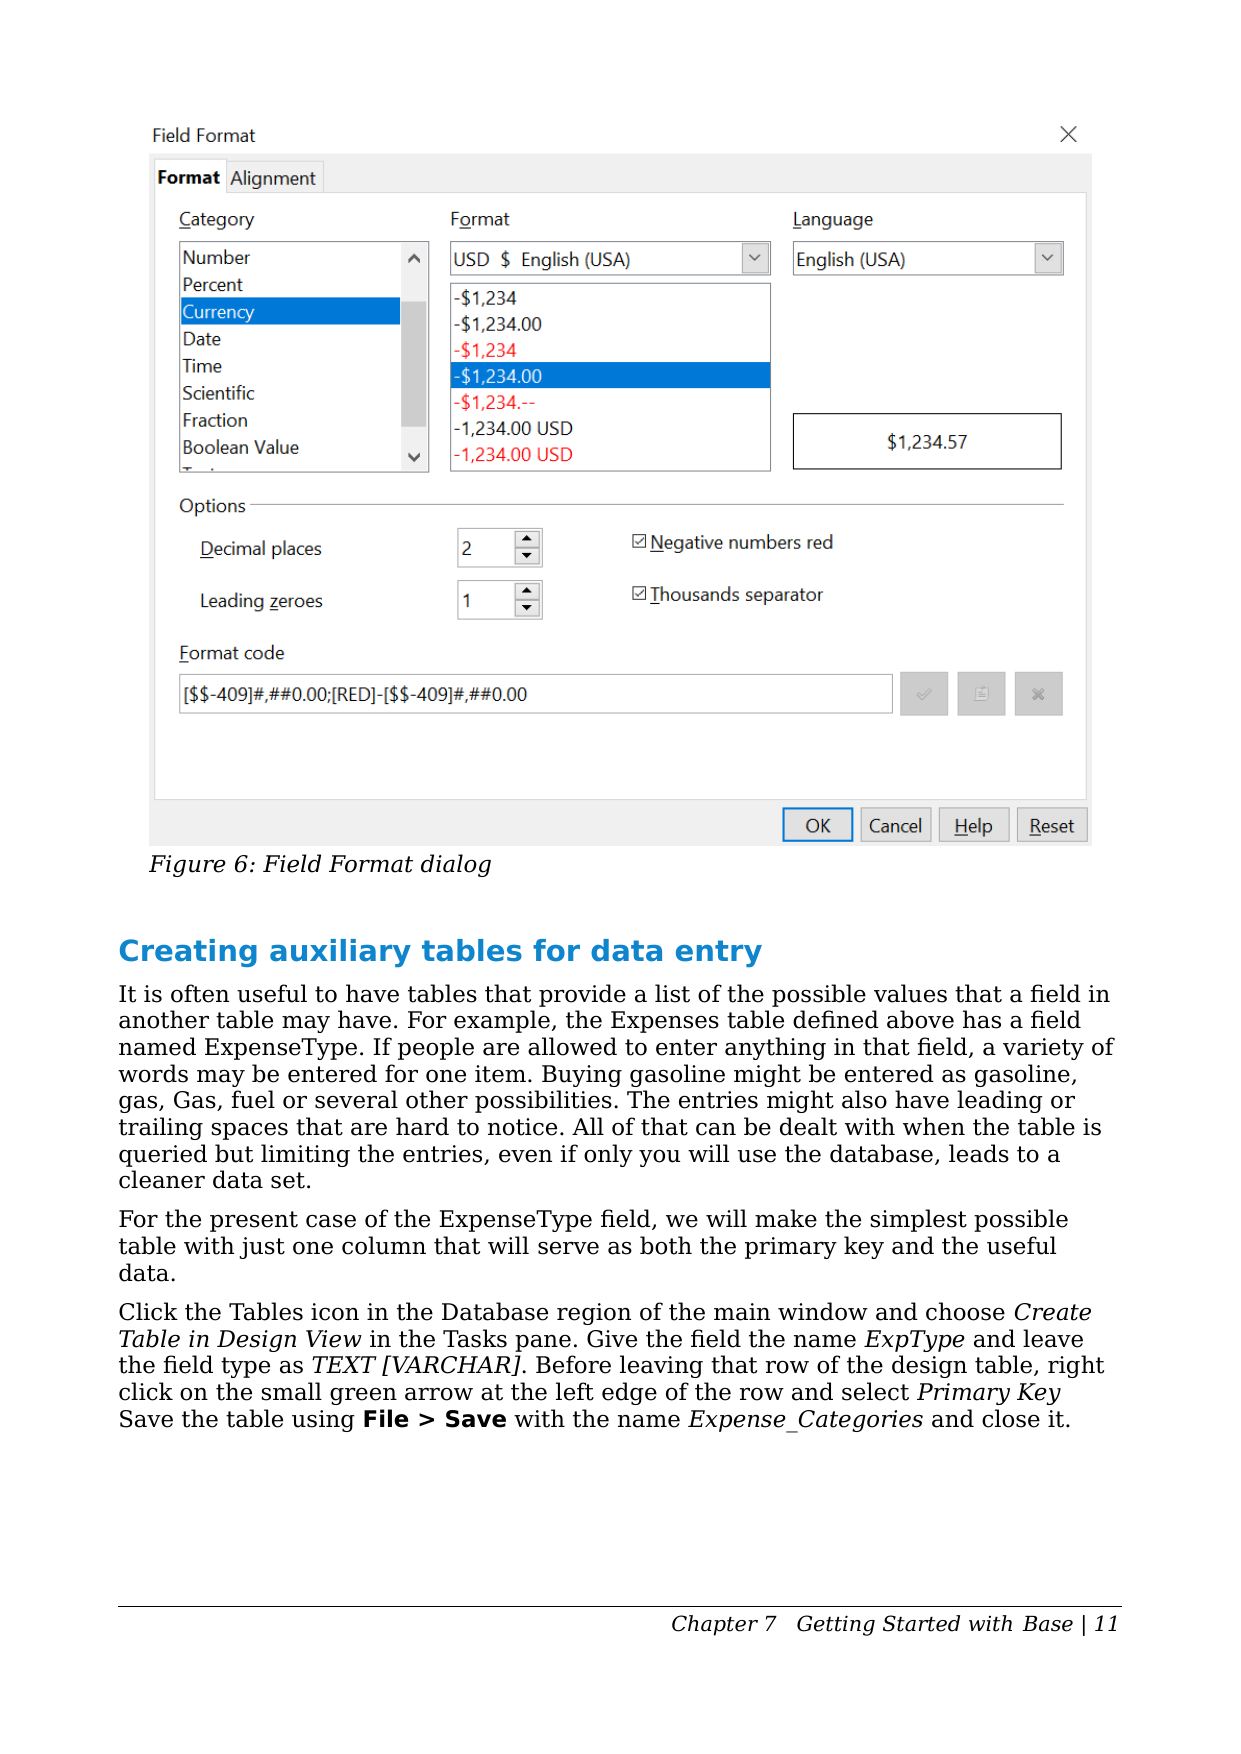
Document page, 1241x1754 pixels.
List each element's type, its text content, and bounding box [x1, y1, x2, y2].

text For the present case of the ExpenseType field, we will make the simplest possible table with just one column that will serve as both the primary key and the useful data. [118, 1207, 1122, 1287]
subtitle Creating auxiliary tables for data entry [118, 934, 1122, 968]
picture [149, 118, 1092, 846]
text Click the Tables icon in the Database region of the main window and choose Create Table in Design View in the Tasks pane. Give the field the name ExpType and leave the field type as TEXT [VARCHAR]. Before leaving that row of the design table, right click on the small green arrow at the left edge of the row and select Primary Key Save the table using File > Save with the name Expense_Categories and close it. [118, 1299, 1122, 1432]
text It is often useful to have tables that provide a list of the possible values that a field in another table may have. For example, the Expenses table defined above has a field named ExpenseType. If people are allowed to enter anything in that field, a variety of words may be entered for one item. Buying gasoline might be entered as gasoline, gas, Gas, fuel or several other possibilities. The entries might also have leading or trailing spaces that are hard to notice. All of that can be dealt with when the table is queried but limiting the entries, even if only you will use the database, leads to a cleaner data set. [118, 981, 1122, 1194]
text Figure 6: Field Format dialog [149, 851, 1091, 878]
